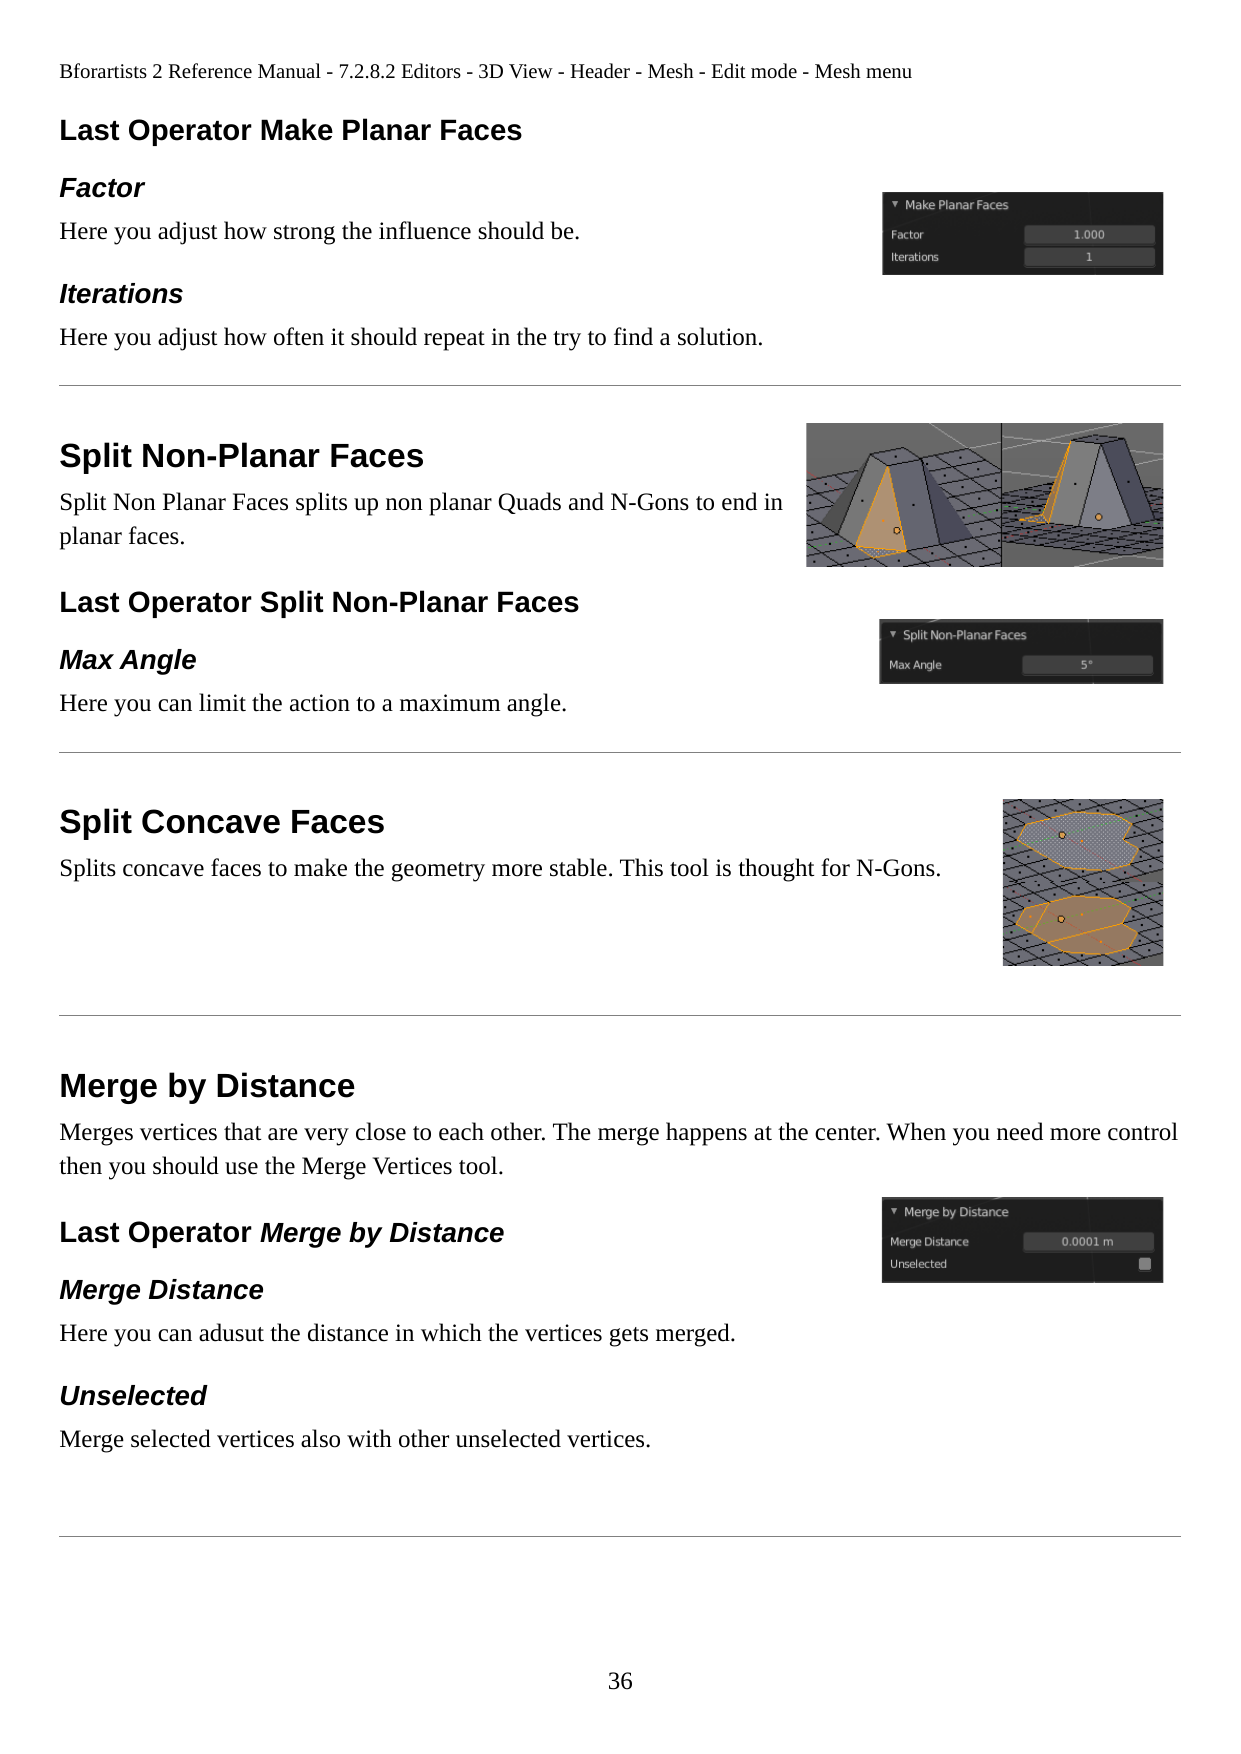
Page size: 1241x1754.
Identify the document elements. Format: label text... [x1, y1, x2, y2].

text Here you adjust how strong the influence should be. [59, 216, 882, 244]
subtitle Split Concave Faces [59, 802, 1002, 841]
subtitle Unselected [59, 1379, 1181, 1411]
picture [882, 192, 1164, 275]
subtitle Factor [59, 171, 1181, 203]
subtitle Iterations [59, 277, 1181, 309]
picture [1002, 799, 1164, 966]
subtitle Merge by Distance [59, 1066, 1181, 1104]
subtitle Merge Distance [59, 1273, 1181, 1305]
text Merges vertices that are very close to each other. The merge happens at the center. When you need more control then you should use the Merge Vertices tool. [59, 1117, 1181, 1180]
subtitle Last Operator Split Non-Planar Faces [59, 585, 1181, 619]
picture [881, 1197, 1164, 1283]
text Splits concave faces to make the geometry more stable. This tool is thought for N-Gons. [59, 853, 1002, 882]
text Split Non Planar Faces splits up non planar Quads and N-Gons to end in planar faces. [59, 487, 806, 550]
subtitle Max Angle [59, 644, 879, 676]
subtitle Last Operator Make Planar Faces [59, 113, 1181, 146]
subtitle [1164, 436, 1181, 474]
subtitle Last Operator Merge by Distance [59, 1215, 881, 1248]
subtitle [1164, 802, 1181, 841]
picture [806, 423, 1164, 567]
text Merge selected vertices also with other unselected vertices. [59, 1424, 1181, 1453]
text Here you adjust how often it should repeat in the try to find a solution. [59, 322, 1181, 350]
text Here you can limit the action to a maximum angle. [59, 688, 1181, 717]
text Here you can adusut the distance in which the vertices gets merged. [59, 1318, 1181, 1347]
picture [879, 619, 1164, 684]
subtitle Split Non-Planar Faces [59, 436, 806, 474]
subtitle [1164, 644, 1181, 676]
